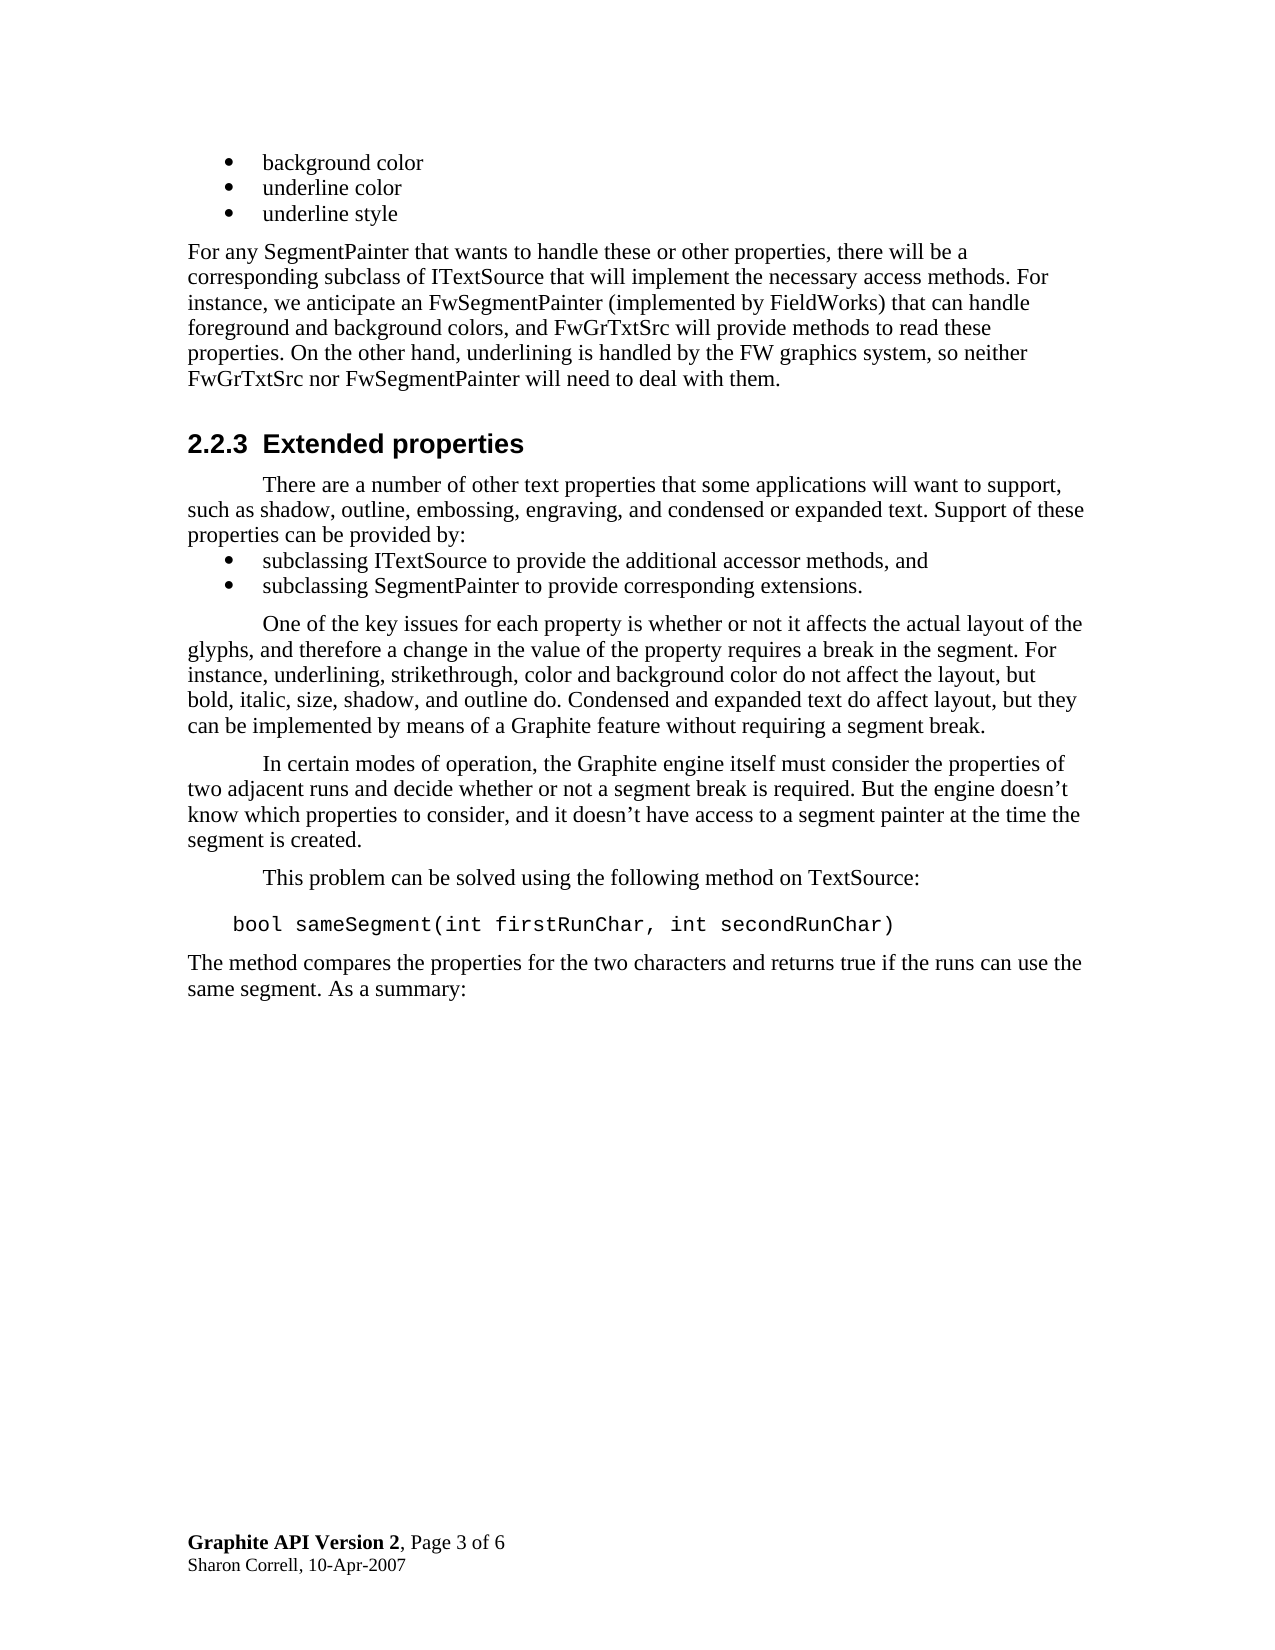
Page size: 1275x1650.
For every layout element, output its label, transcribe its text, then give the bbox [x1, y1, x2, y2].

list underline style [225, 201, 1087, 226]
text For any SegmentPainter that wants to handle these or other properties, there will be a corresponding subclass of ITextSource that will implement the necessary access methods. For instance, we anticipate an FwSegmentPainter (implemented by FieldWorks) that can handle foreground and background colors, and FwGrTxtSrc will provide methods to read these properties. On the other hand, underlining is handled by the FW graphics system, so neither FwGrTxtSrc nor FwSegmentPainter will need to deal with them. [187, 239, 1087, 391]
list subclassing SegmentPainter to provide corresponding extensions. [225, 573, 1087, 599]
text One of the key issues for each property is whether or not it affects the actual layout of the glyphs, and therefore a change in the value of the property requires a break in the segment. For instance, underlining, strikethrough, color and background color do not affect the layout, but bold, italic, size, shadow, and outline do. Condensed and expanded text do affect layout, but they can be implemented by means of a Graphite feature without requiring a segment break. [187, 611, 1087, 738]
list background color [225, 150, 1087, 175]
text In certain modes of operation, the Graphite engine itself must consider the properties of two adjacent runs and decide whether or not a segment break is required. But the engine doesn’t know which properties to consider, and it doesn’t have access to a segment painter at the time the segment is created. [187, 751, 1087, 852]
text The method compares the properties for the two characters and returns true if the runs can use the same segment. As a summary: [187, 950, 1087, 1001]
text There are a number of other text properties that some applications will want to support, such as shadow, outline, embossing, engraving, and condensed or expanded text. Support of these properties can be provided by: [187, 472, 1087, 548]
list subclassing ITextSource to provide the additional accessor methods, and [225, 548, 1087, 573]
text bool sameSegment(int firstRunChar, int secondRunChar) [232, 914, 1087, 938]
list underline color [225, 175, 1087, 201]
text This problem can be solved using the following method on TextSource: [187, 865, 1087, 890]
subtitle Extended properties [187, 429, 1087, 459]
